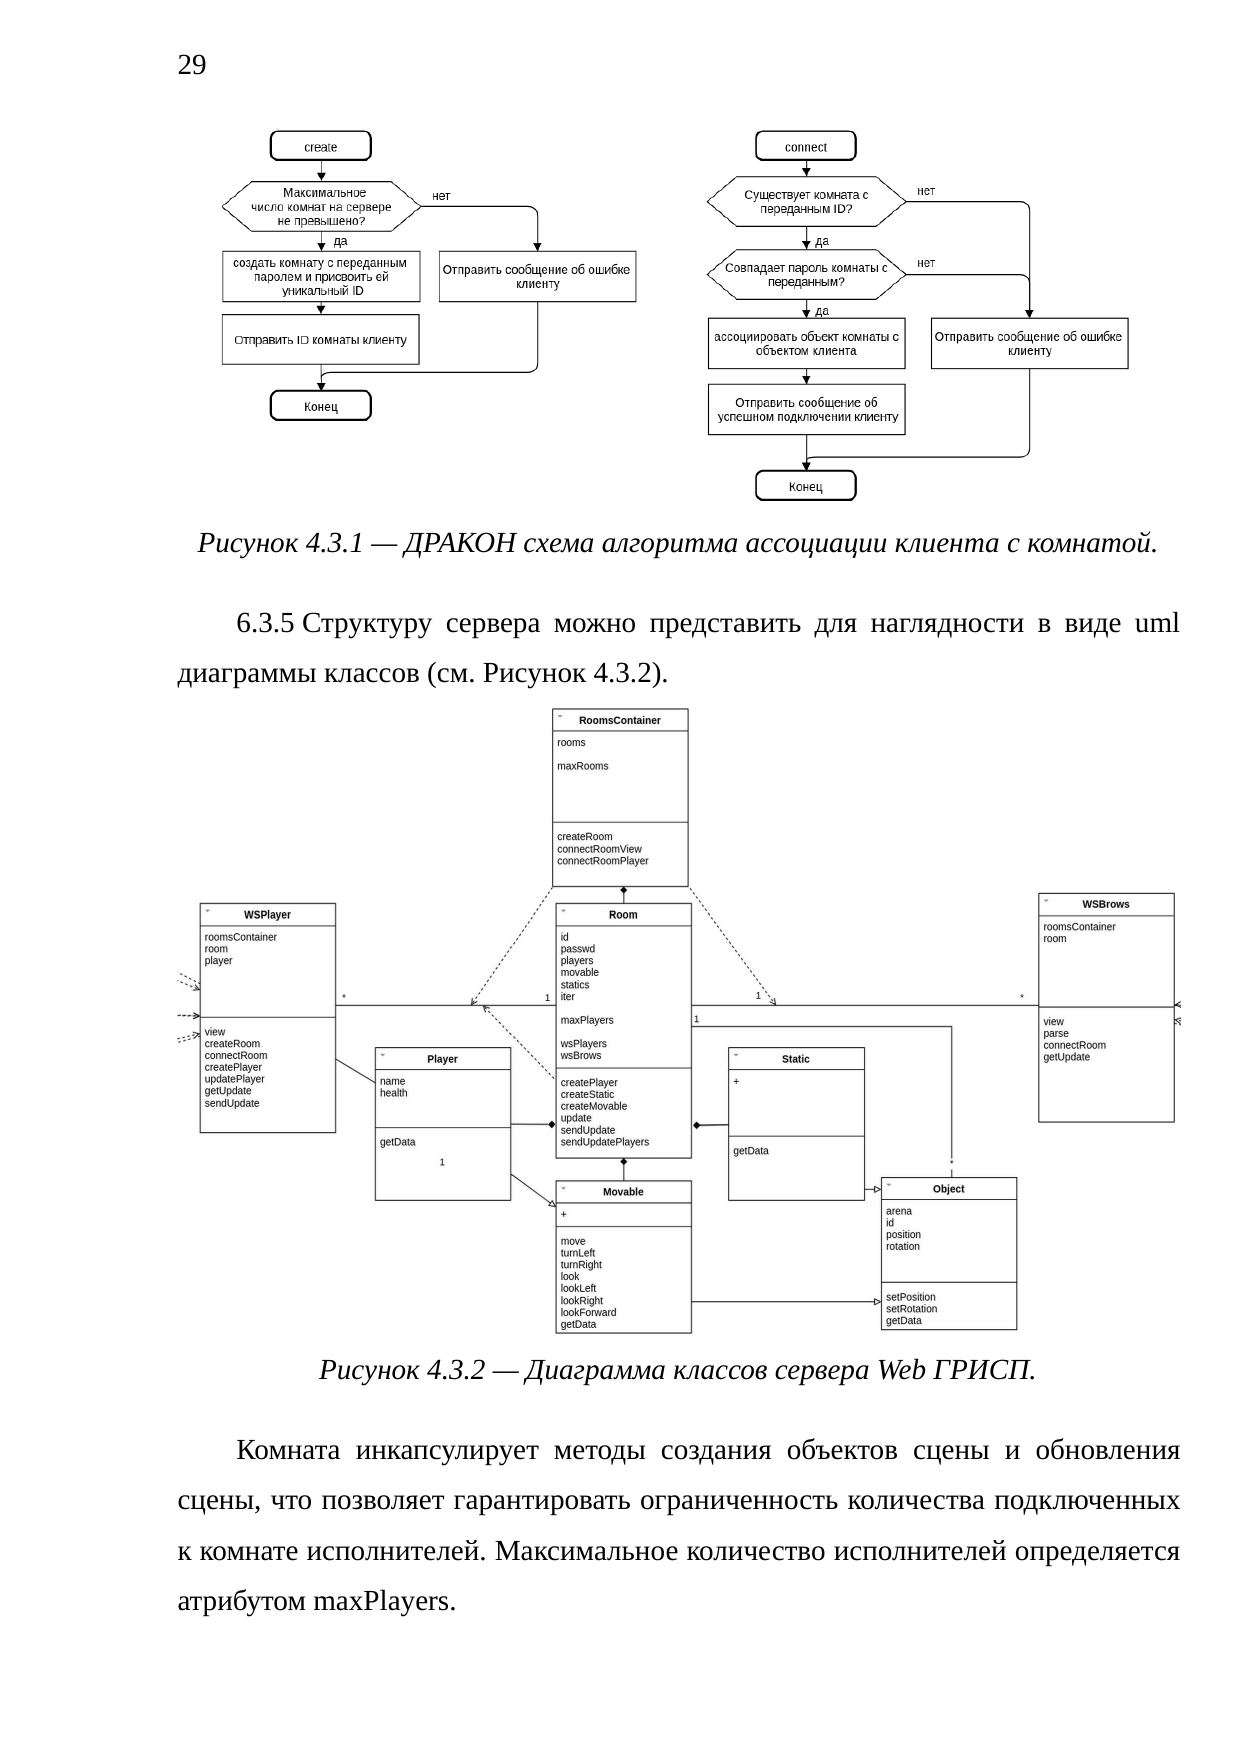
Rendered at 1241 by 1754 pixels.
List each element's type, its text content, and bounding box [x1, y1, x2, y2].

text Комната инкапсулирует методы создания объектов сцены и обновления сцены, что позволяет гарантировать ограниченность количества подключенных к комнате исполнителей. Максимальное количество исполнителей определяется атрибутом maxPlayers. [177, 1432, 1181, 1617]
text Рисунок 4.3.2 — Диаграмма классов сервера Web ГРИСП. [177, 1336, 1181, 1386]
list Структуру сервера можно представить для наглядности в виде uml диаграммы классов (см. Рисунок 4.3.2). [177, 605, 1181, 689]
text Рисунок 4.3.1 — ДРАКОН схема алгоритма ассоциации клиента с комнатой. [177, 509, 1181, 559]
picture [177, 118, 1182, 509]
picture [177, 703, 1182, 1336]
